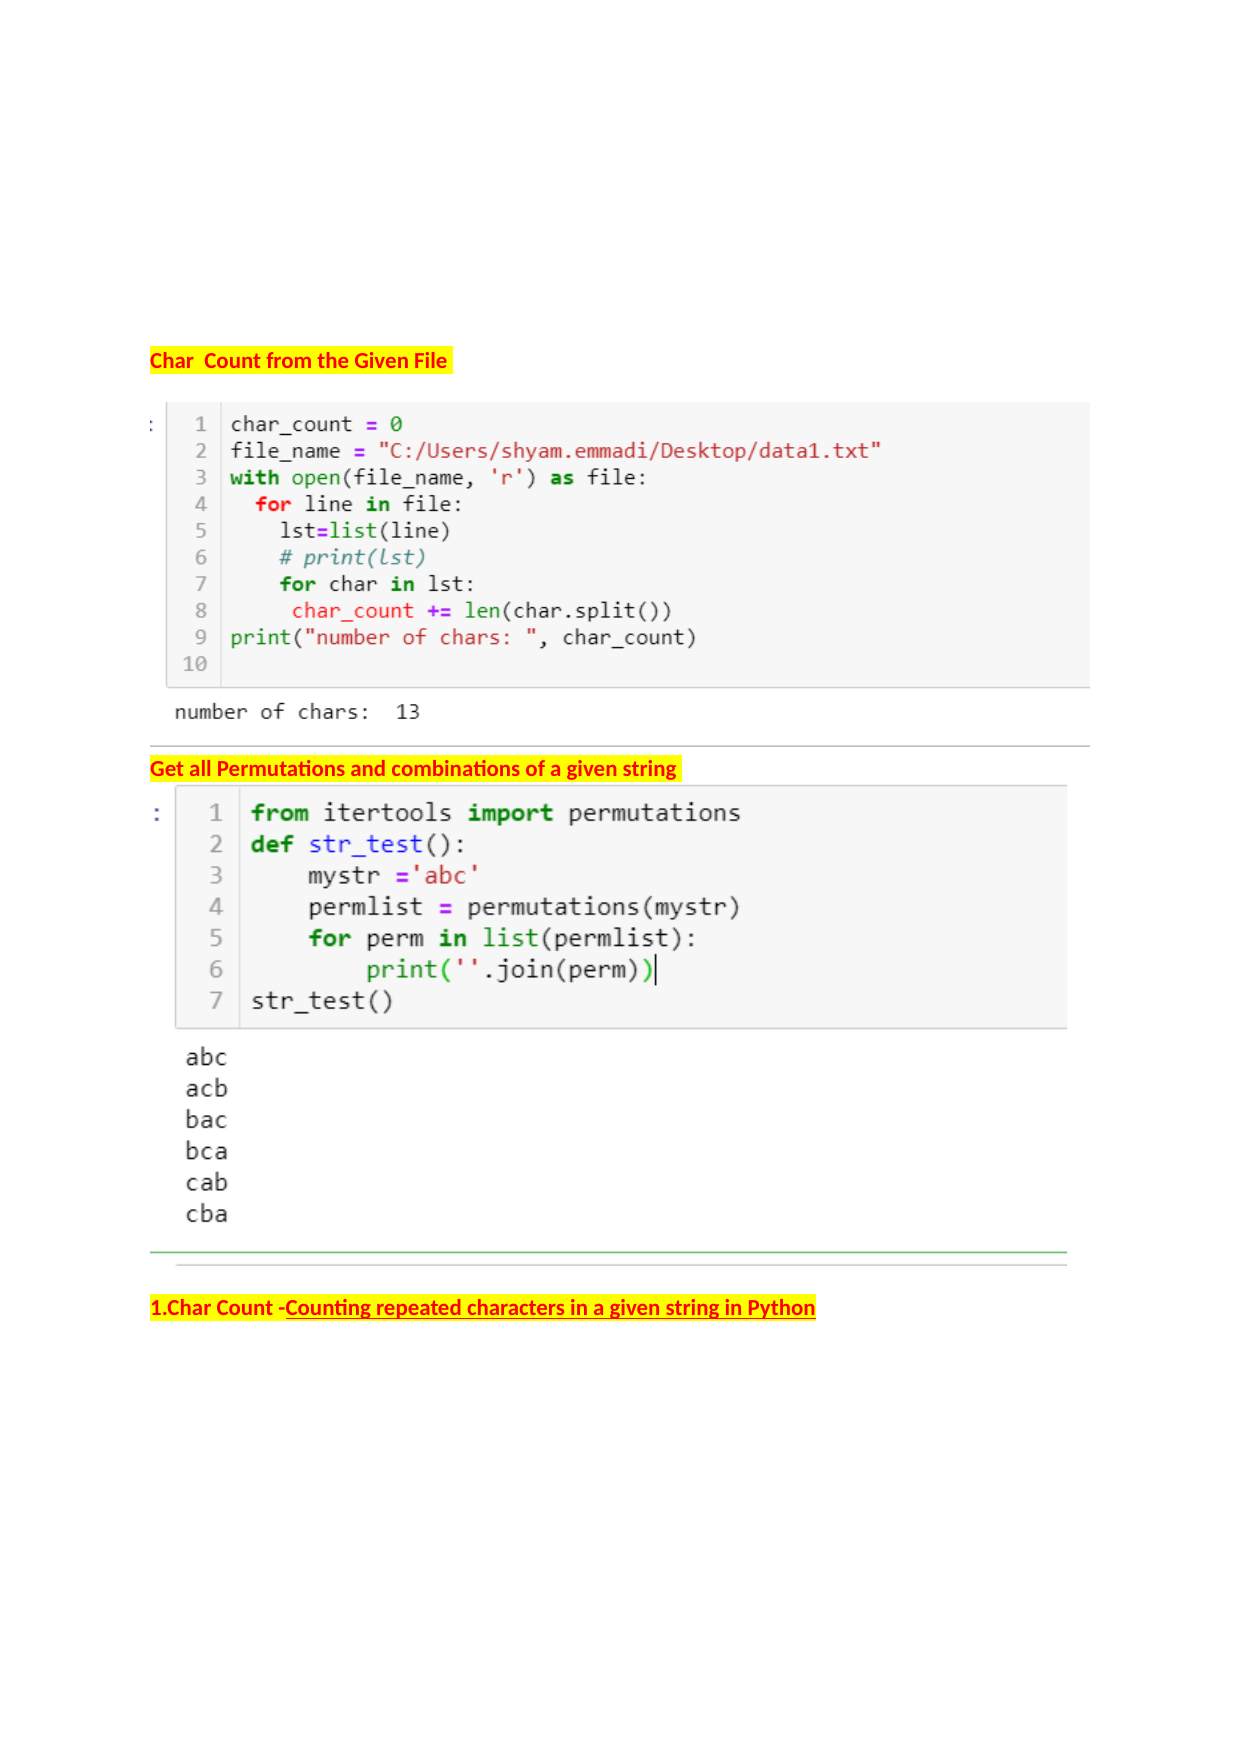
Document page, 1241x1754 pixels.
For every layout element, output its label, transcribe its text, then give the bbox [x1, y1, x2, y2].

subtitle 1.Char Count -Counting repeated characters in a given string in Python [150, 1293, 1090, 1321]
subtitle Char Count from the Given File [150, 346, 1090, 374]
subtitle Get all Permutations and combinations of a given string [150, 755, 1090, 783]
